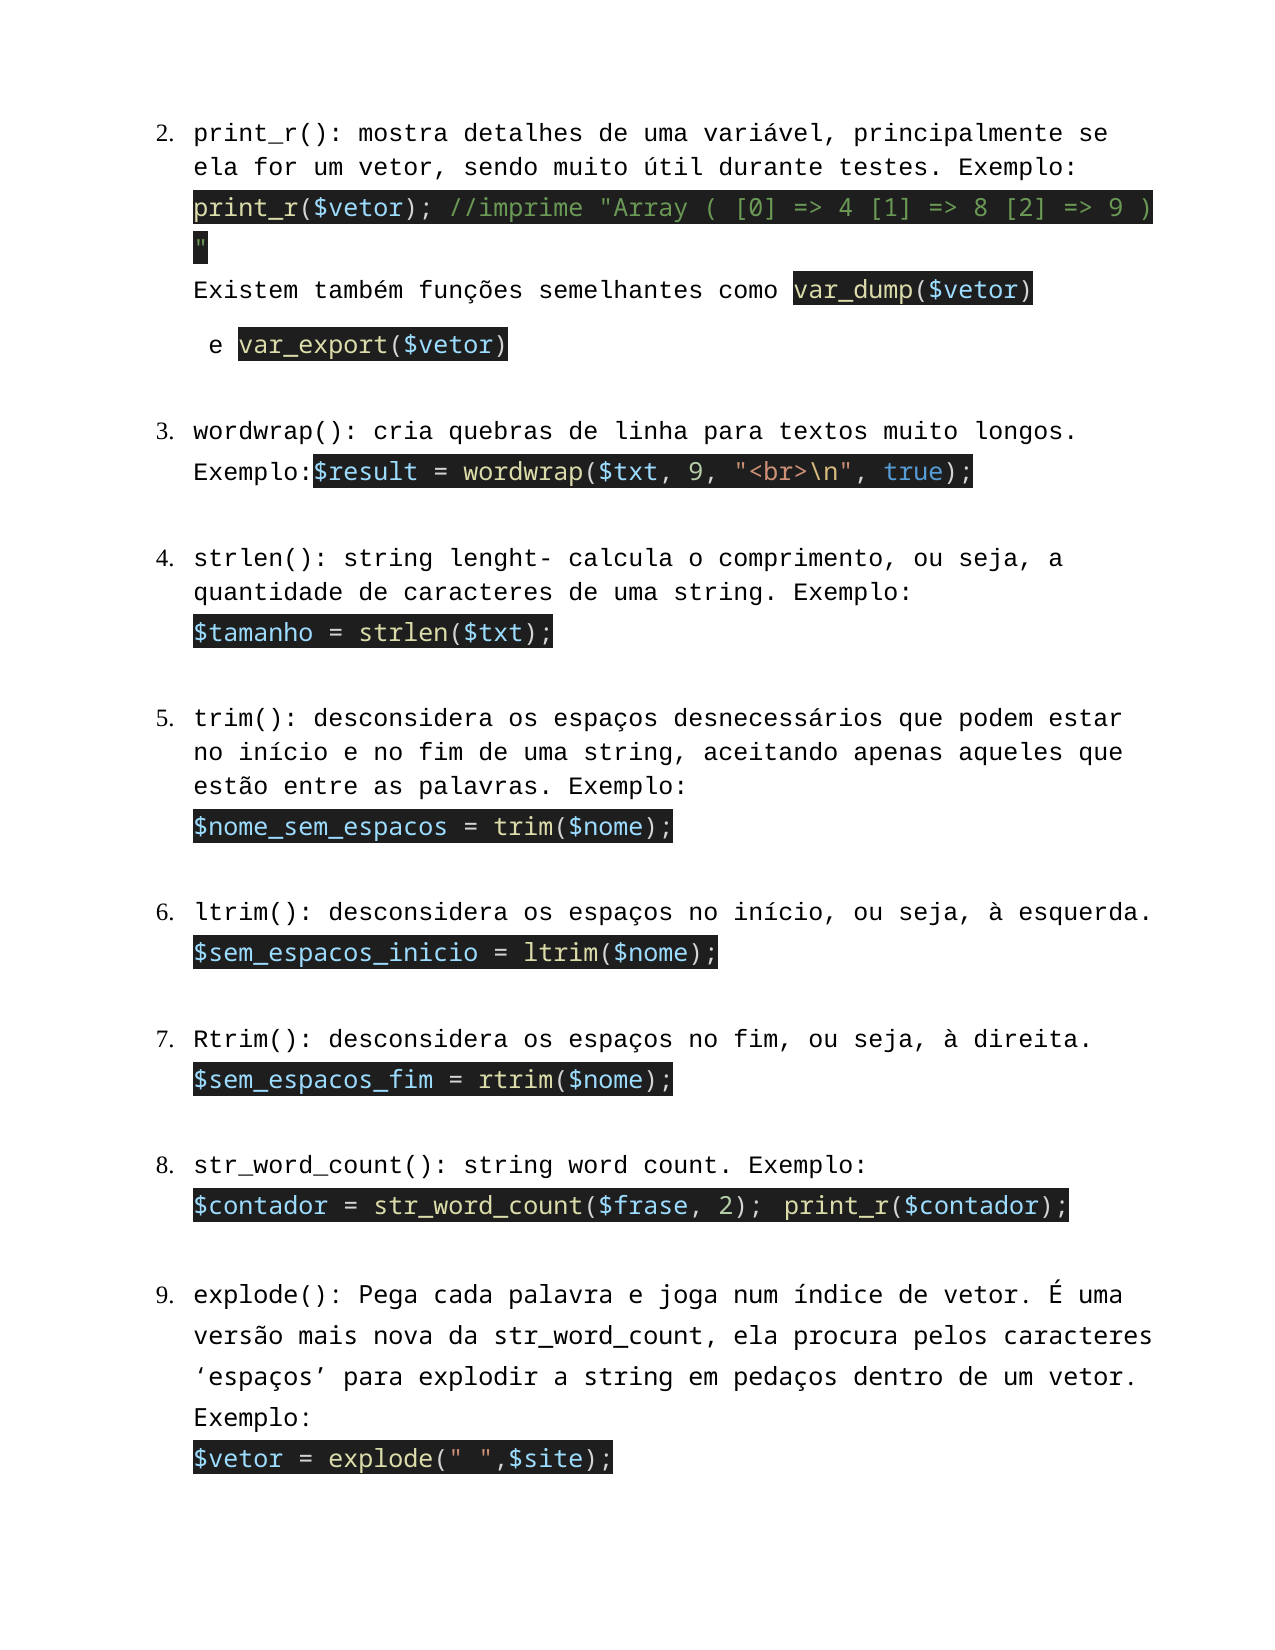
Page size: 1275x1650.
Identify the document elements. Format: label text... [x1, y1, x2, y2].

list print_r(): mostra detalhes de uma variável, principalmente se ela for um vetor, sendo muito útil durante testes. Exemplo: print_r($vetor); //imprime "Array ( [0] => 4 [1] => 8 [2] => 9 )" Existem também funções semelhantes como var_dump($vetor) [156, 118, 1157, 306]
list trim(): desconsidera os espaços desnecessários que podem estar no início e no fim de uma string, aceitando apenas aqueles que estão entre as palavras. Exemplo: $nome_sem_espacos = trim($nome); [156, 703, 1157, 877]
list wordwrap(): cria quebras de linha para textos muito longos. Exemplo:$result = wordwrap($txt, 9, "<br>\n", true); [156, 416, 1157, 522]
list str_word_count(): string word count. Exemplo: $contador = str_word_count($frase, 2); print_r($contador); [156, 1150, 1157, 1257]
list Rtrim(): desconsidera os espaços no fim, ou seja, à direita. $sem_espacos_fim = rtrim($nome); [156, 1024, 1157, 1130]
list e var_export($vetor) [156, 327, 1157, 396]
list ltrim(): desconsidera os espaços no início, ou seja, à esquerda. $sem_espacos_inicio = ltrim($nome); [156, 897, 1157, 1004]
list explode(): Pega cada palavra e joga num índice de vetor. É uma versão mais nova da str_word_count, ela procura pelos caracteres ‘espaços’ para explodir a string em pedaços dentro de um vetor. Exemplo: $vetor = explode(" ",$site); [156, 1277, 1157, 1509]
list strlen(): string lenght- calcula o comprimento, ou seja, a quantidade de caracteres de uma string. Exemplo: $tamanho = strlen($txt); [156, 543, 1157, 683]
